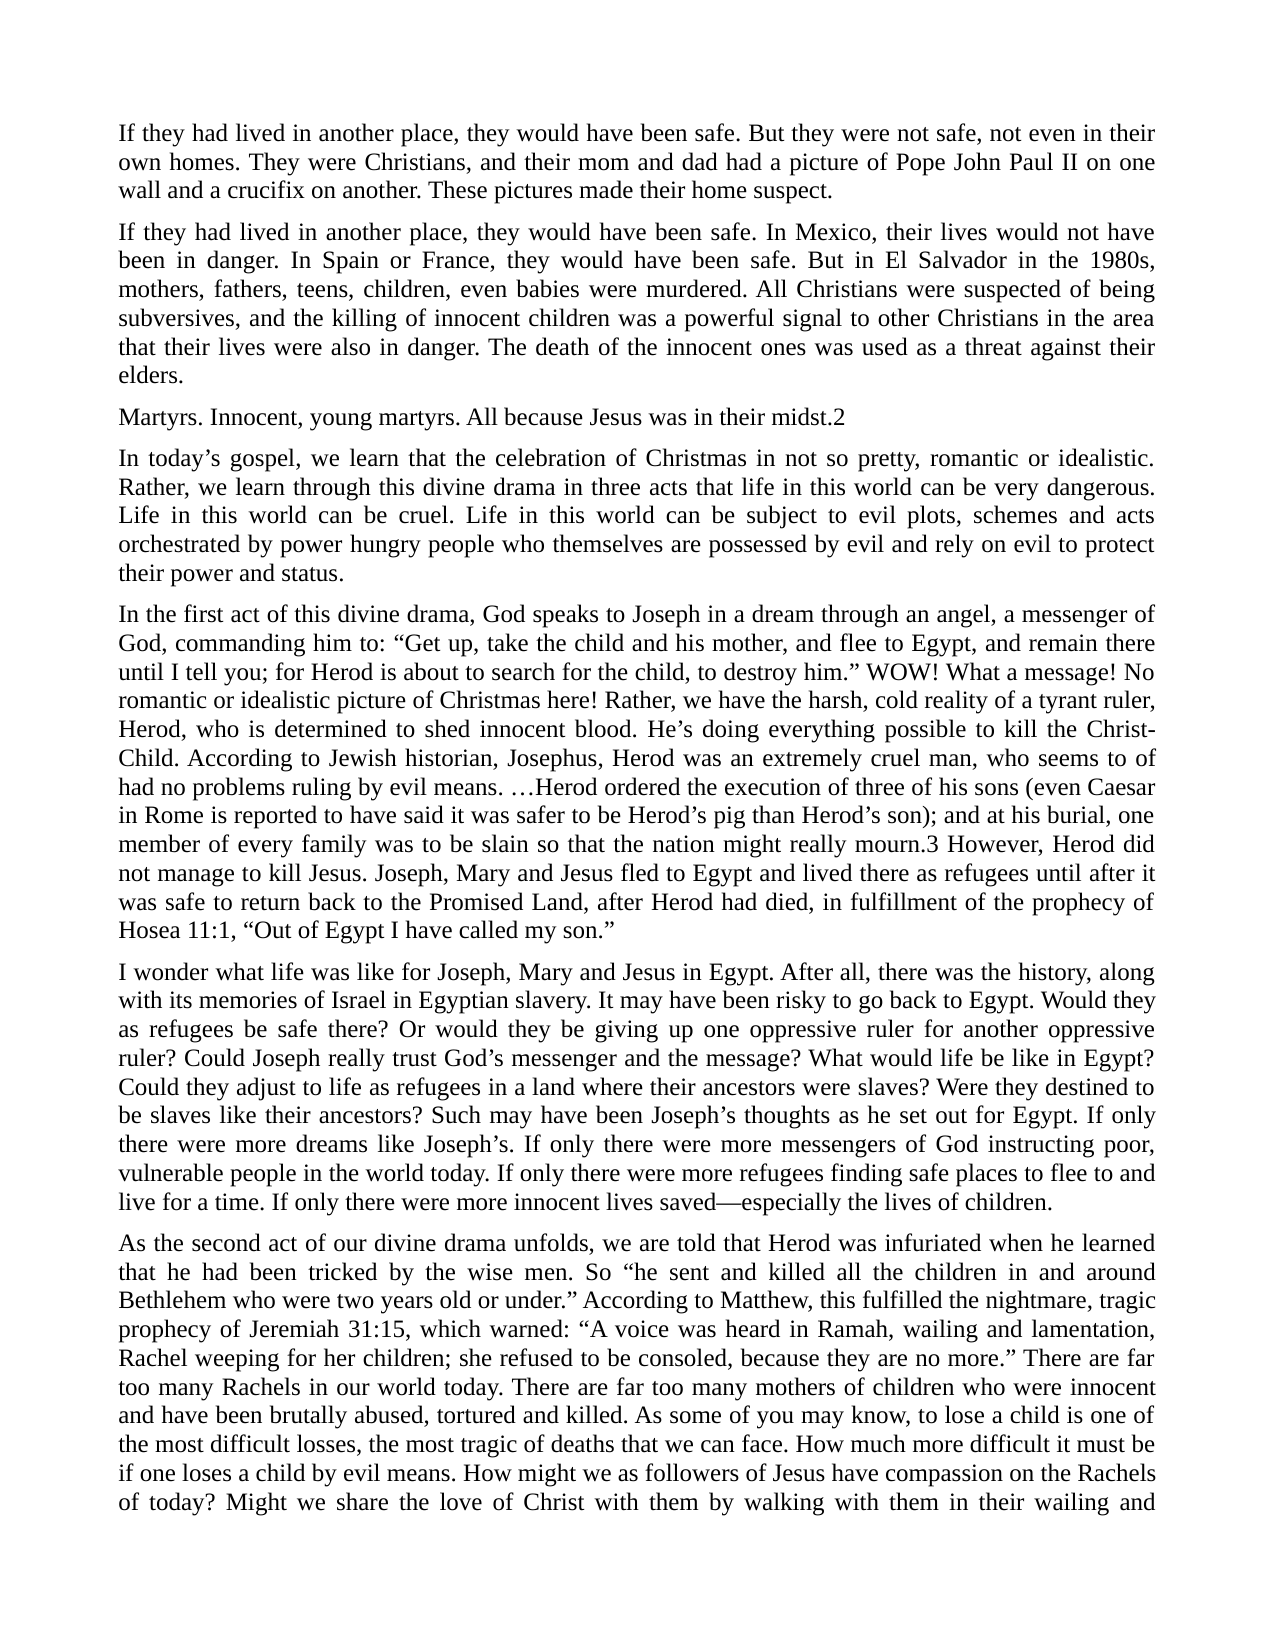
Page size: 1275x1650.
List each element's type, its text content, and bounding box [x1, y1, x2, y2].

text As the second act of our divine drama unfolds, we are told that Herod was infuriated when he learned that he had been tricked by the wise men. So “he sent and killed all the children in and around Bethlehem who were two years old or under.” According to Matthew, this fulfilled the nightmare, tragic prophecy of Jeremiah 31:15, which warned: “A voice was heard in Ramah, wailing and lamentation, Rachel weeping for her children; she refused to be consoled, because they are no more.” There are far too many Rachels in our world today. There are far too many mothers of children who were innocent and have been brutally abused, tortured and killed. As some of you may know, to lose a child is one of the most difficult losses, the most tragic of deaths that we can face. How much more difficult it must be if one loses a child by evil means. How might we as followers of Jesus have compassion on the Rachels of today? Might we share the love of Christ with them by walking with them in their wailing and [118, 1228, 1157, 1516]
text In today’s gospel, we learn that the celebration of Christmas in not so pretty, romantic or idealistic. Rather, we learn through this divine drama in three acts that life in this world can be very dangerous. Life in this world can be cruel. Life in this world can be subject to evil plots, schemes and acts orchestrated by power hungry people who themselves are possessed by evil and rely on evil to protect their power and status. [118, 443, 1157, 587]
text If they had lived in another place, they would have been safe. In Mexico, their lives would not have been in danger. In Spain or France, they would have been safe. But in El Salvador in the 1980s, mothers, fathers, teens, children, even babies were murdered. All Christians were suspected of being subversives, and the killing of innocent children was a powerful signal to other Christians in the area that their lives were also in danger. The death of the innocent ones was used as a threat against their elders. [118, 217, 1157, 389]
text If they had lived in another place, they would have been safe. But they were not safe, not even in their own homes. They were Christians, and their mom and dad had a picture of Pope John Paul II on one wall and a crucifix on another. These pictures made their home suspect. [118, 118, 1157, 204]
text In the first act of this divine drama, God speaks to Joseph in a dream through an angel, a messenger of God, commanding him to: “Get up, take the child and his mother, and flee to Egypt, and remain there until I tell you; for Herod is about to search for the child, to destroy him.” WOW! What a message! No romantic or idealistic picture of Christmas here! Rather, we have the harsh, cold reality of a tyrant ruler, Herod, who is determined to shed innocent blood. He’s doing everything possible to kill the Christ-Child. According to Jewish historian, Josephus, Herod was an extremely cruel man, who seems to of had no problems ruling by evil means. …Herod ordered the execution of three of his sons (even Caesar in Rome is reported to have said it was safer to be Herod’s pig than Herod’s son); and at his burial, one member of every family was to be slain so that the nation might really mourn.3 However, Herod did not manage to kill Jesus. Joseph, Mary and Jesus fled to Egypt and lived there as refugees until after it was safe to return back to the Promised Land, after Herod had died, in fulfillment of the prophecy of Hosea 11:1, “Out of Egypt I have called my son.” [118, 599, 1157, 944]
text Martyrs. Innocent, young martyrs. All because Jesus was in their midst.2 [118, 402, 1157, 431]
text I wonder what life was like for Joseph, Mary and Jesus in Egypt. After all, there was the history, along with its memories of Israel in Egyptian slavery. It may have been risky to go back to Egypt. Would they as refugees be safe there? Or would they be giving up one oppressive ruler for another oppressive ruler? Could Joseph really trust God’s messenger and the message? What would life be like in Egypt? Could they adjust to life as refugees in a land where their ancestors were slaves? Were they destined to be slaves like their ancestors? Such may have been Joseph’s thoughts as he set out for Egypt. If only there were more dreams like Joseph’s. If only there were more messengers of God instructing poor, vulnerable people in the world today. If only there were more refugees finding safe places to flee to and live for a time. If only there were more innocent lives saved—especially the lives of children. [118, 957, 1157, 1216]
